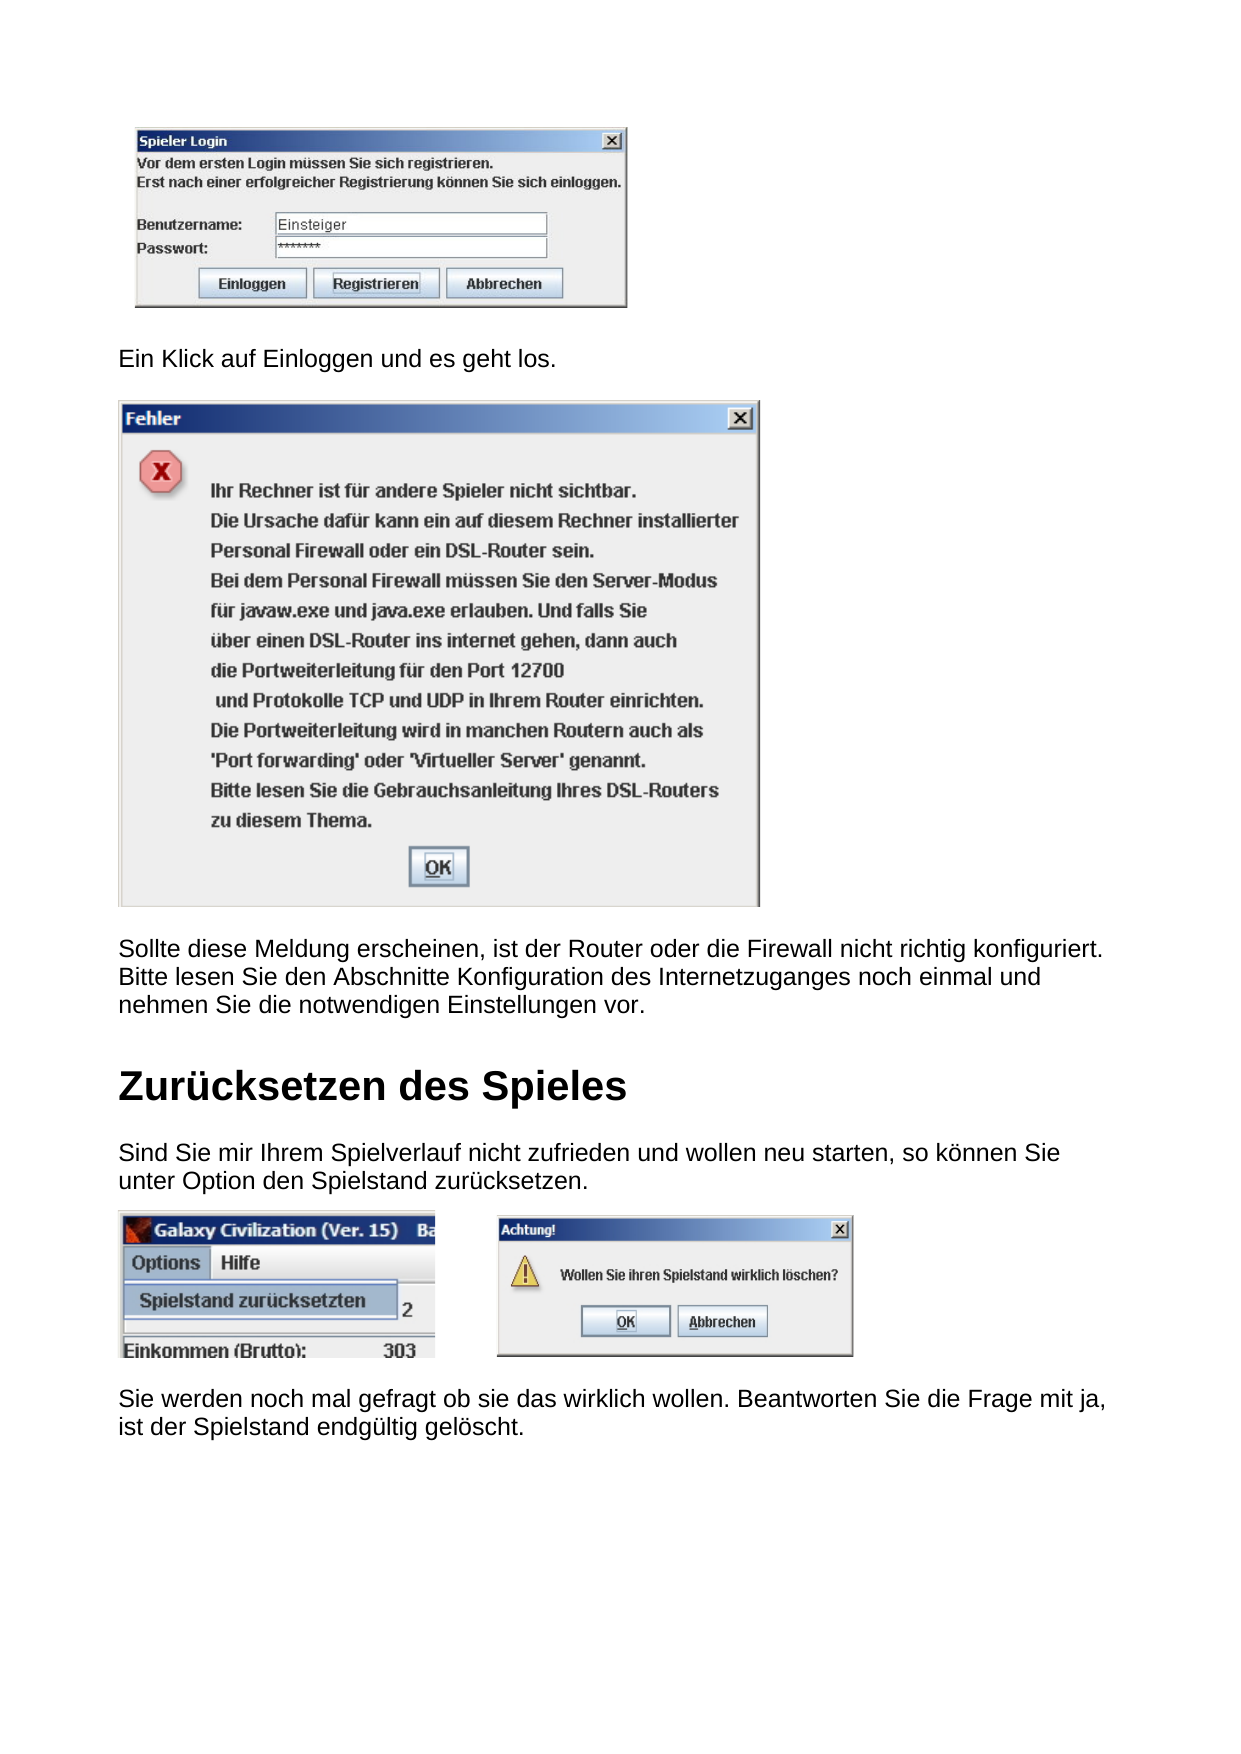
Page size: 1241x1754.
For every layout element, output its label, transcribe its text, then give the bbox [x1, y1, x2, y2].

picture [117, 1210, 435, 1358]
picture [134, 127, 628, 308]
picture [496, 1215, 854, 1357]
subtitle Zurücksetzen des Spieles [118, 1063, 1122, 1109]
text Sollte diese Meldung erscheinen, ist der Router oder die Firewall nicht richtig konfiguriert. Bitte lesen Sie den Abschnitte Konfiguration des Internetzuganges noch einmal und nehmen Sie die notwendigen Einstellungen vor. [118, 935, 1122, 1018]
text Ein Klick auf Einloggen und es geht los. [118, 345, 1122, 373]
text Sie werden noch mal gefragt ob sie das wirklich wollen. Beantworten Sie die Frage mit ja, ist der Spielstand endgültig gelöscht. [118, 1385, 1122, 1441]
text Sind Sie mir Ihrem Spielverlauf nicht zufrieden und wollen neu starten, so können Sie unter Option den Spielstand zurücksetzen. [118, 1139, 1122, 1195]
